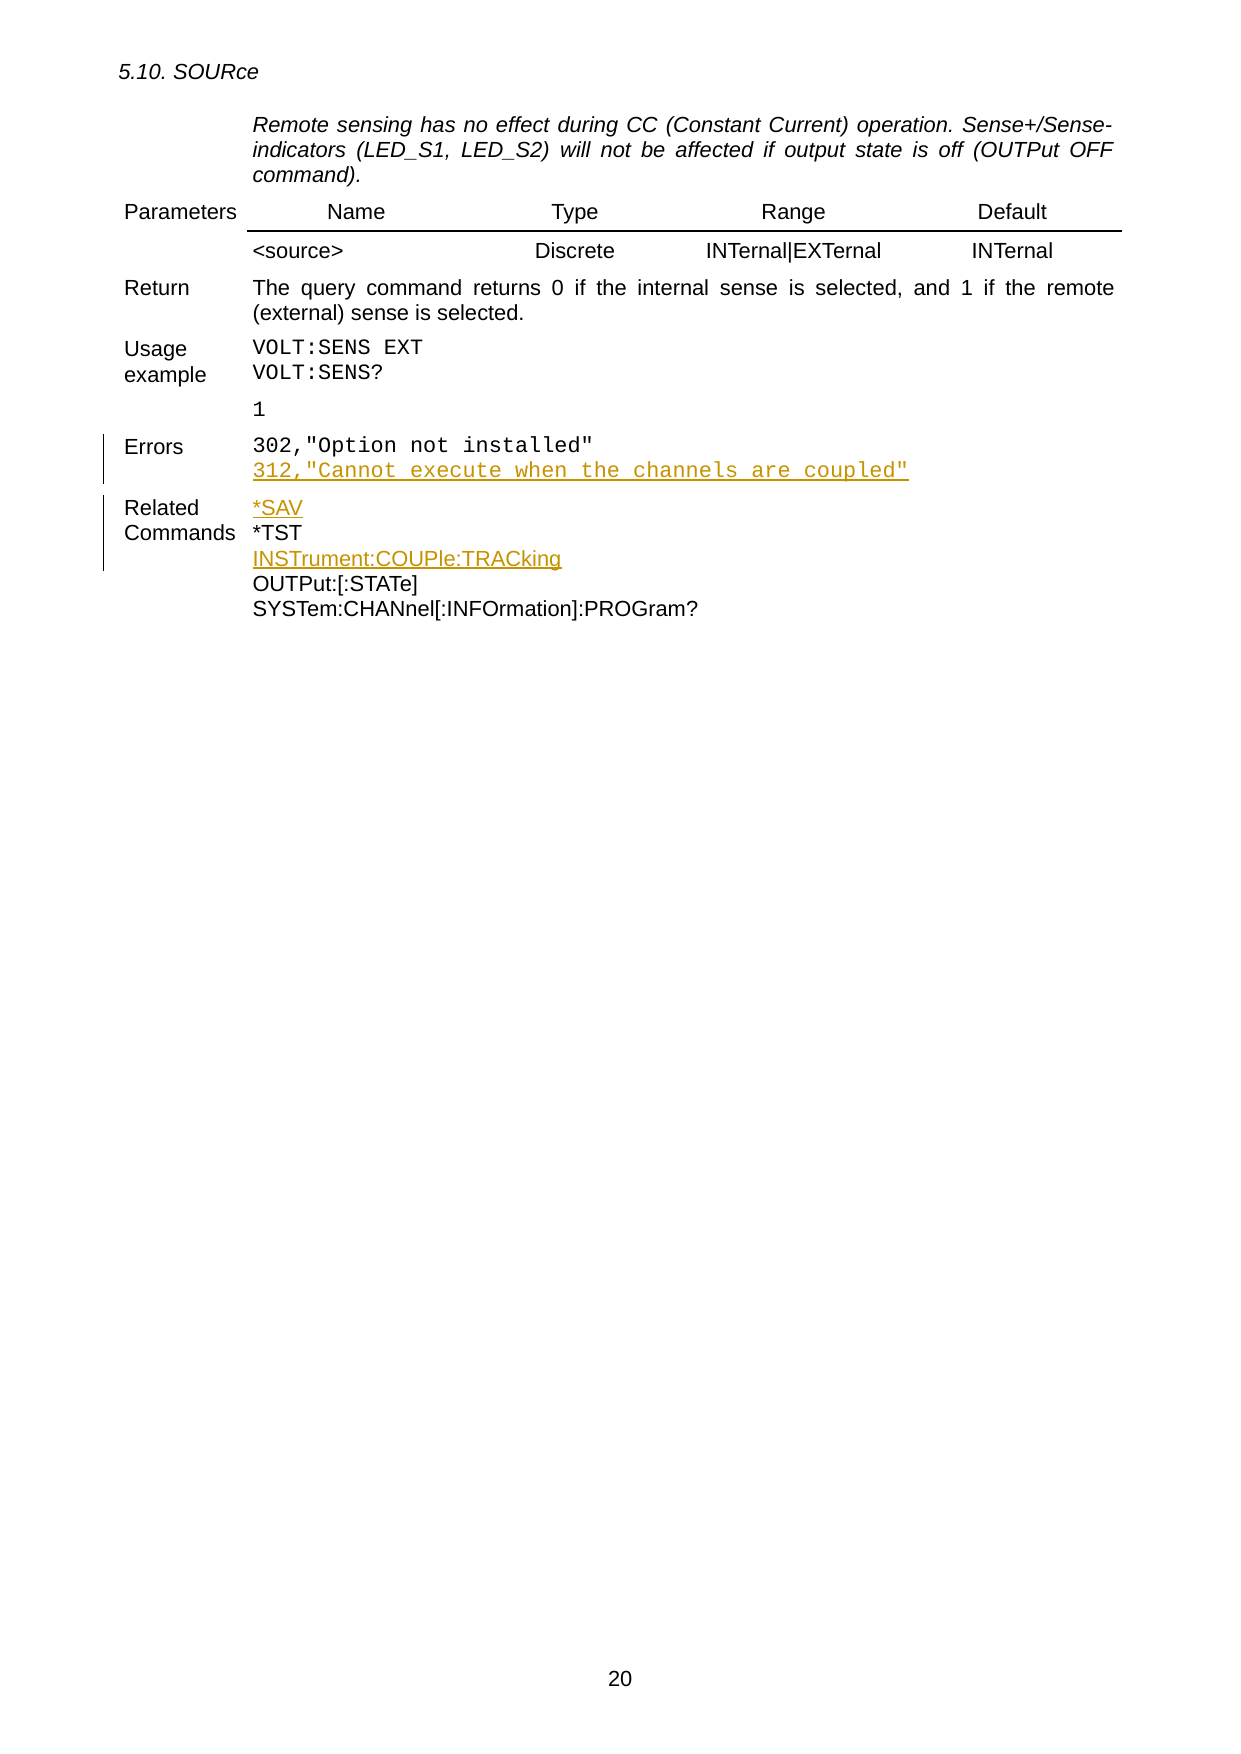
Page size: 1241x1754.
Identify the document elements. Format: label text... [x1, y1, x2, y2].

table_cell Remote sensing has no effect during CC (Constant Current) operation. Sense+/Sense- indicators (LED_S1, LED_S2) will not be affected if output state is off (OUTPut OFF command). [247, 106, 1122, 193]
table_cell Return [118, 269, 247, 331]
table_cell Related Commands [118, 489, 247, 627]
table_cell 302,"Option not installed" 312,"Cannot execute when the channels are coupled" [247, 428, 1122, 489]
table_cell <source> [247, 232, 465, 269]
table_cell Discrete [465, 232, 684, 269]
table_cell INTernal|EXTernal [684, 232, 903, 269]
table_cell Parameters [118, 193, 247, 269]
table_cell Range [684, 193, 903, 230]
table_cell INTernal [903, 232, 1122, 269]
table_cell [118, 106, 247, 193]
table_cell Usage example [118, 331, 247, 428]
table_cell Type [465, 193, 684, 230]
table_cell Name [247, 193, 465, 230]
table_cell *SAV *TST INSTrument:COUPle:TRACking OUTPut:[:STATe] SYSTem:CHANnel[:INFOrmation]:PROGram? [247, 489, 1122, 627]
table_cell The query command returns 0 if the internal sense is selected, and 1 if the remote (external) sense is selected. [247, 269, 1122, 331]
table_cell Default [903, 193, 1122, 230]
table_cell Errors [118, 428, 247, 489]
table_cell VOLT:SENS EXT VOLT:SENS? 1 [247, 331, 1122, 428]
